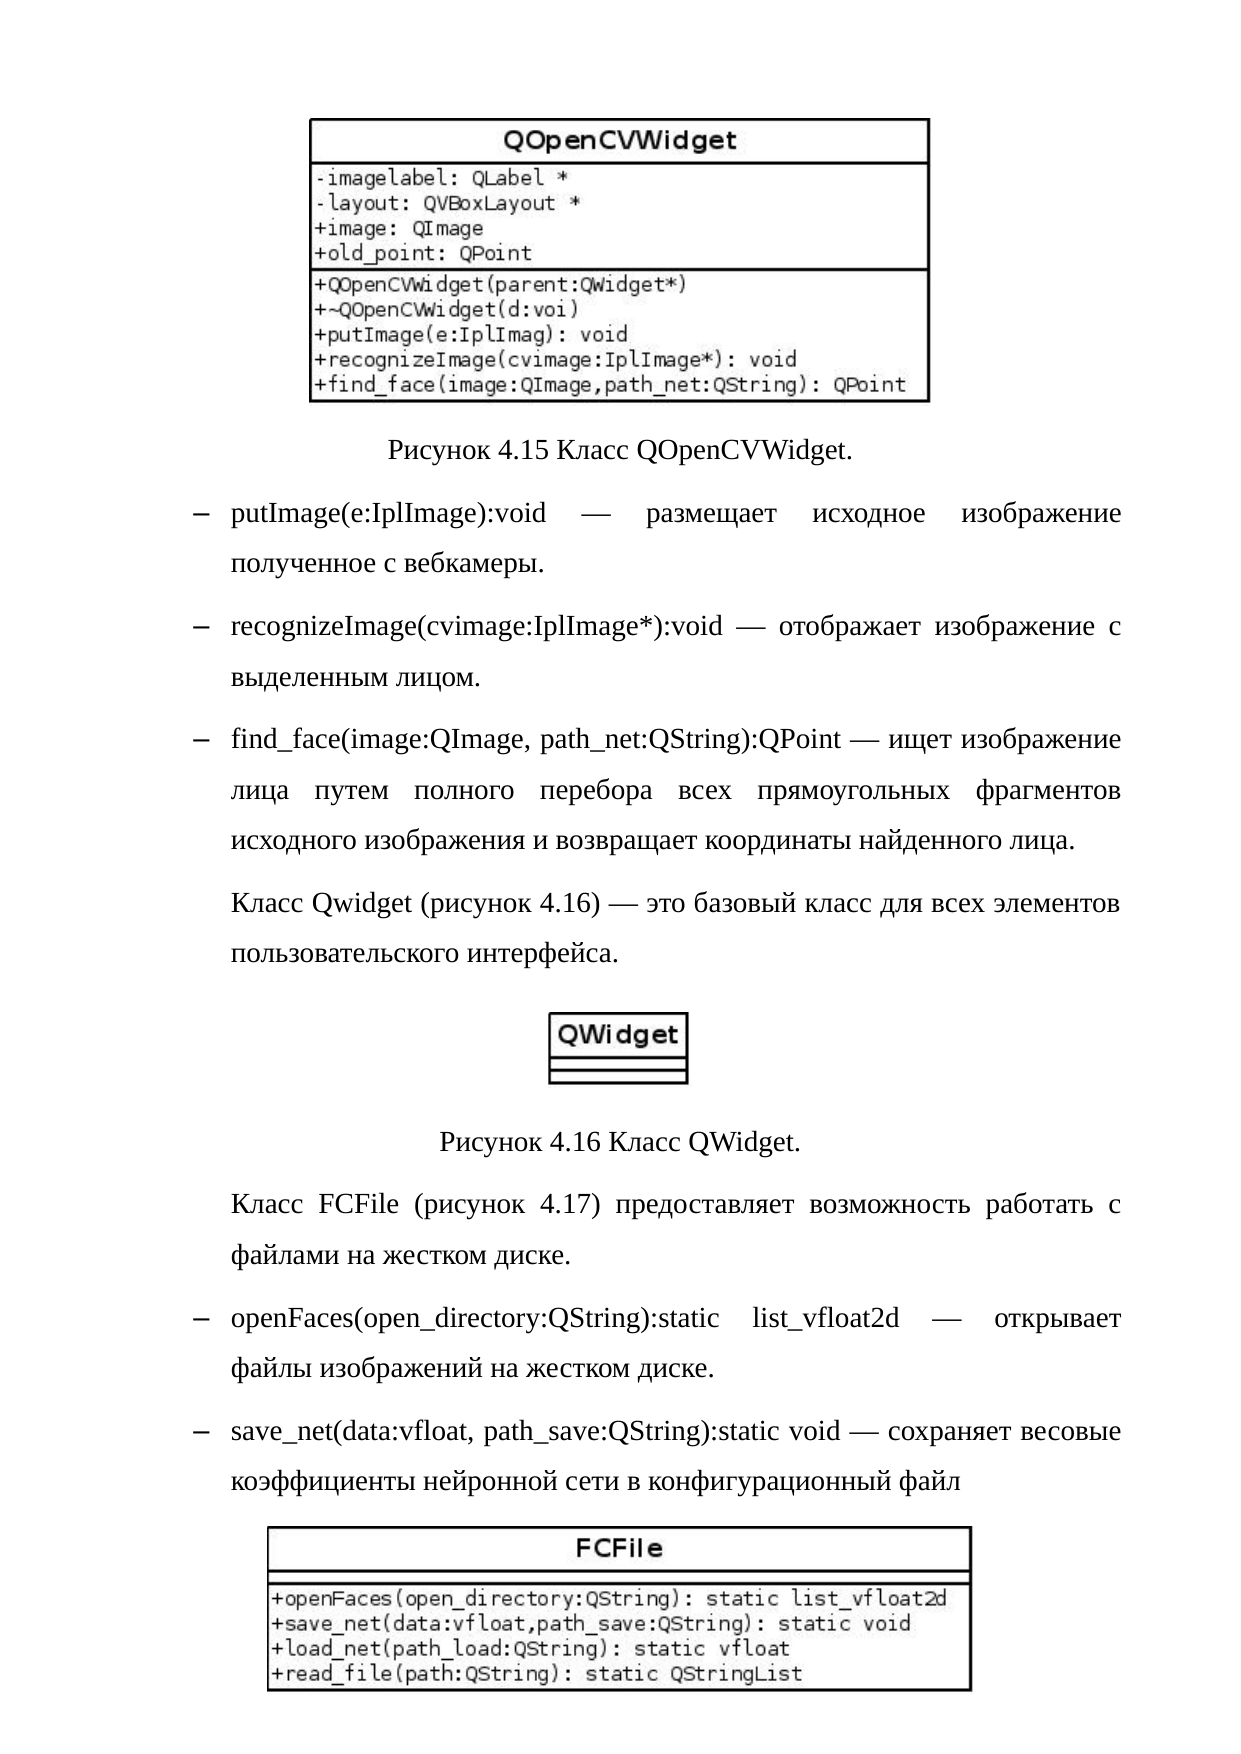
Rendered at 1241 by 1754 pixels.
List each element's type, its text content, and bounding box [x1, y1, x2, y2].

list Класс FCFile (рисунок 4.17) предоставляет возможность работать с файлами на жестком диске. [193, 1187, 1122, 1270]
picture [309, 118, 932, 406]
picture [267, 1526, 974, 1695]
text Рисунок 4.15 Класс QOpenCVWidget. [118, 432, 1122, 466]
list putImage(e:IplImage):void — размещает исходное изображение полученное с вебкамеры. [193, 495, 1122, 579]
list recognizeImage(cvimage:IplImage*):void — отображает изображение с выделенным лицом. [193, 608, 1122, 692]
list openFaces(open_directory:QString):static list_vfloat2d — открывает файлы изображений на жестком диске. [193, 1300, 1122, 1384]
text Рисунок 4.16 Класс QWidget. [118, 1124, 1122, 1157]
list find_face(image:QImage, path_net:QString):QPoint — ищет изображение лица путем полного перебора всех прямоугольных фрагментов исходного изображения и возвращает координаты найденного лица. [193, 721, 1122, 856]
list save_net(data:vfloat, path_save:QString):static void — сохраняет весовые коэффициенты нейронной сети в конфигурационный файл [193, 1413, 1122, 1497]
list Класс Qwidget (рисунок 4.16) — это базовый класс для всех элементов пользовательского интерфейса. [193, 885, 1122, 969]
picture [548, 1012, 692, 1088]
